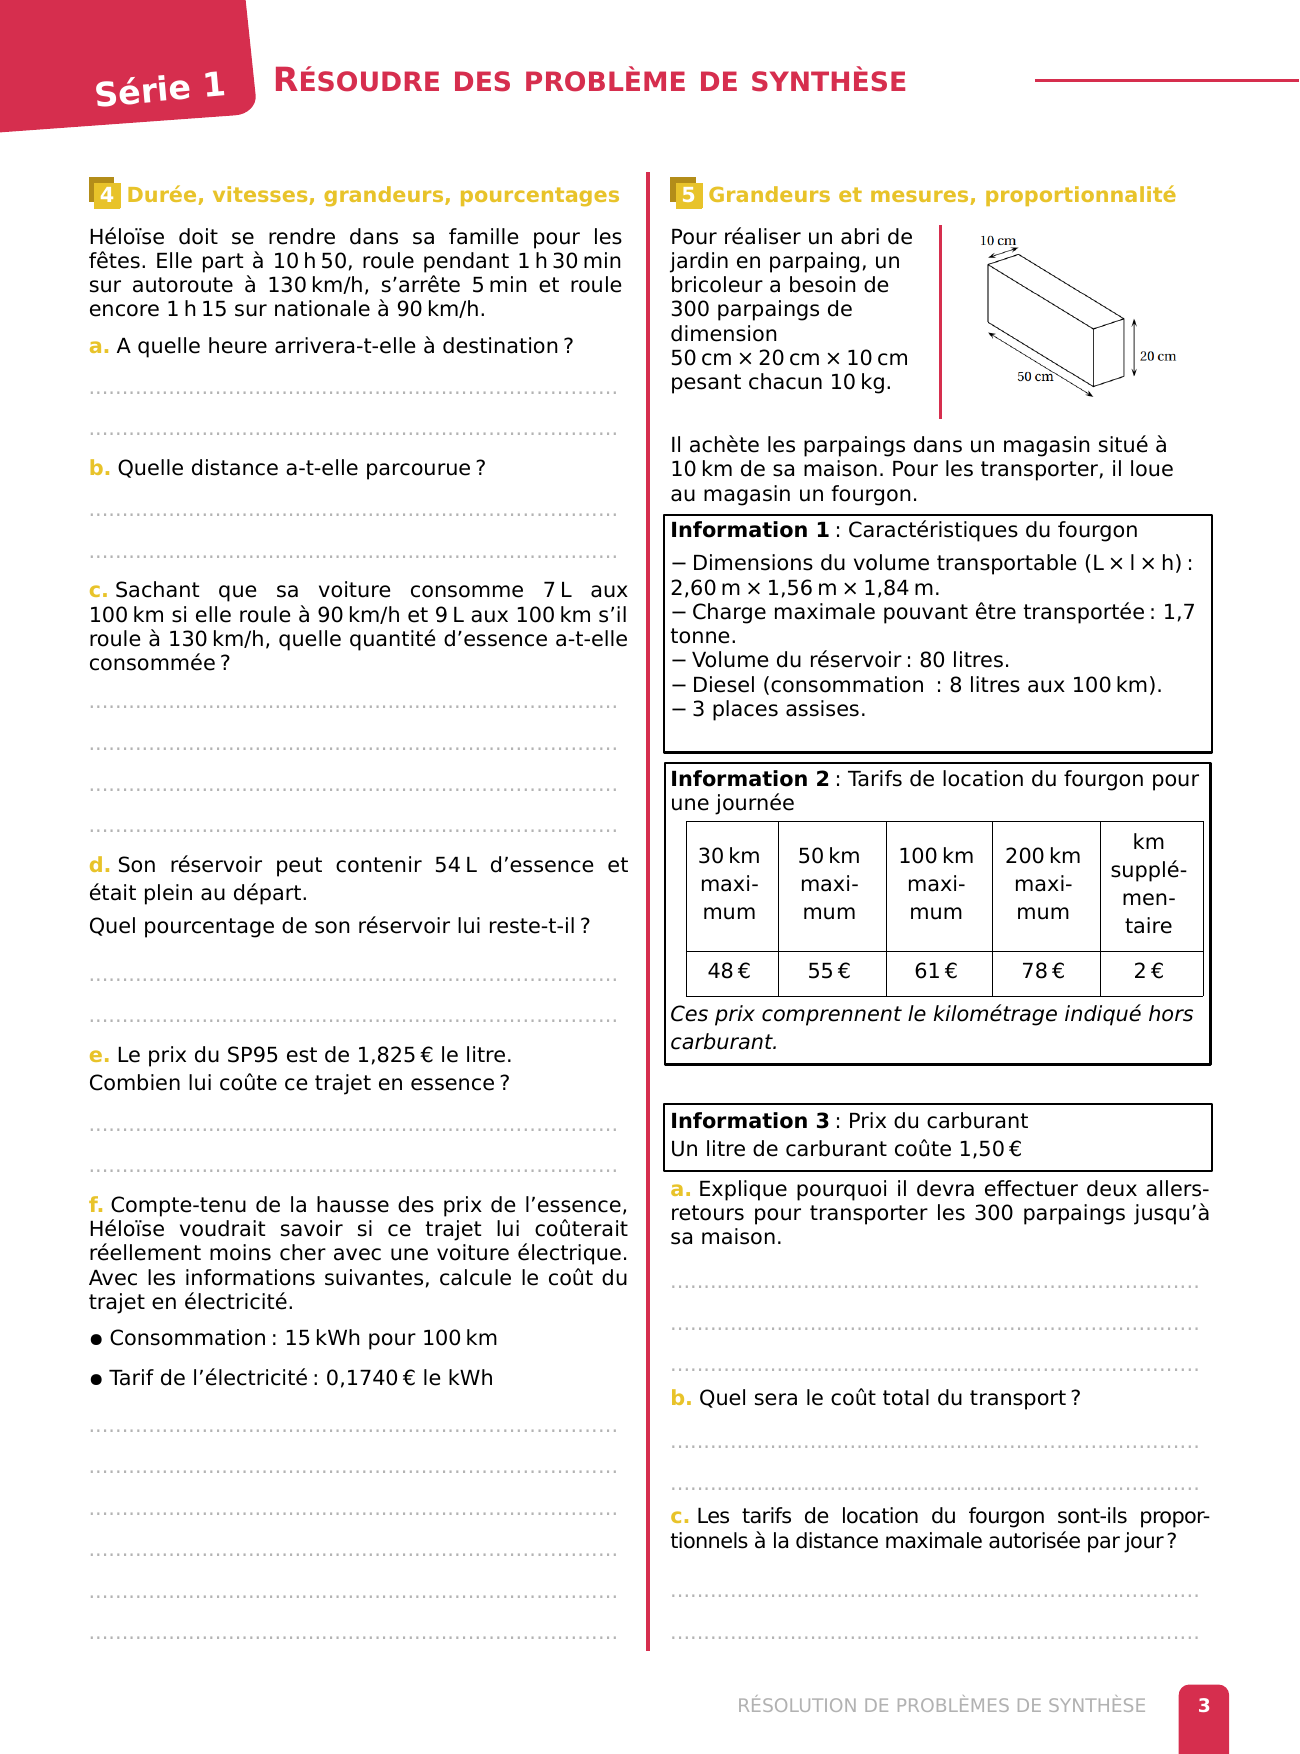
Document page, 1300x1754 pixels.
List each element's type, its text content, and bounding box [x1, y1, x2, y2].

subtitle Information 3 : Prix du carburant Un litre de carburant coûte 1,50 € [670, 1109, 1205, 1161]
subtitle − Volume du réservoir : 80 litres. [670, 648, 1205, 673]
table_cell 55 € [779, 952, 886, 996]
subtitle Quel sera le coût total du transport ? [670, 1386, 1211, 1410]
subtitle Information 1 : Caractéristiques du fourgon [670, 518, 1205, 542]
subtitle Grandeurs et mesures, proportionnalité [696, 177, 1211, 208]
subtitle Durée, vitesses, grandeurs, pourcentages [114, 177, 629, 208]
table_header 50 km maxi­mum [779, 822, 886, 951]
subtitle Pour réaliser un abri de jardin en parpaing, un bricoleur a besoin de 300 parpaings de dimension 50 cm × 20 cm × 10 cm pesant chacun 10 kg. [670, 225, 920, 394]
subtitle Compte-tenu de la hausse des prix de l’essence, Héloïse voudrait savoir si ce trajet lui coûterait réellement moins cher avec une voiture électrique. Avec les informations suivantes, calcule le coût du trajet en électricité. [88, 1193, 629, 1314]
subtitle Son réservoir peut contenir 54 L d’essence et était plein au départ. [88, 853, 629, 905]
subtitle − 3 places assises. [670, 697, 1205, 721]
subtitle Quel pourcentage de son réservoir lui reste-t-il ? [88, 914, 623, 939]
subtitle Les tarifs de location du fourgon sont-ils propor-tionnels à la distance maximale autorisée par jour ? [670, 1504, 1211, 1553]
subtitle Ces prix comprennent le kilométrage indiqué hors carburant. [670, 1002, 1205, 1054]
subtitle Sachant que sa voiture consomme 7 L aux 100 km si elle roule à 90 km/h et 9 L aux 100 km s’il roule à 130 km/h, quelle quantité d’essence a-t-elle consommée ? [88, 578, 629, 676]
table_cell 61 € [887, 952, 992, 996]
picture [955, 224, 1191, 257]
table_header km supplé­men­taire [1101, 822, 1203, 951]
table_header 200 km maxi­mum [993, 822, 1100, 951]
table_header 30 km maxi­mum [687, 822, 778, 951]
subtitle Il achète les parpaings dans un magasin situé à 10 km de sa maison. Pour les transporter, il loue au magasin un fourgon. [670, 433, 1205, 506]
subtitle Tarif de l’électricité : 0,1740 € le kWh [88, 1366, 623, 1390]
table_header 100 km maxi­mum [887, 822, 992, 951]
subtitle − Charge maximale pouvant être transportée : 1,7 tonne. [670, 600, 1205, 648]
table_cell 78 € [993, 952, 1100, 996]
table_cell 2 € [1101, 952, 1203, 996]
subtitle Héloïse doit se rendre dans sa famille pour les fêtes. Elle part à 10 h 50, roule pendant 1 h 30 min sur autoroute à 130 km/h, s’arrête 5 min et roule encore 1 h 15 sur nationale à 90 km/h. [88, 225, 623, 322]
subtitle − Dimensions du volume transportable (L × l × h) : 2,60 m × 1,56 m × 1,84 m. [670, 551, 1205, 600]
subtitle Information 2 : Tarifs de location du fourgon pour une journée [670, 767, 1205, 816]
subtitle Le prix du SP95 est de 1,825 € le litre. Combien lui coûte ce trajet en essence ? [88, 1043, 629, 1095]
subtitle Quelle distance a-t-elle parcourue ? [88, 456, 629, 480]
table_cell 48 € [687, 952, 778, 996]
subtitle A quelle heure arrivera-t-elle à destination ? [88, 334, 629, 358]
subtitle Consommation : 15 kWh pour 100 km [88, 1326, 623, 1350]
subtitle Explique pourquoi il devra effectuer deux allers-retours pour transporter les 300 parpaings jusqu’à sa maison. [670, 1177, 1211, 1250]
subtitle − Diesel (consommation : 8 litres aux 100 km). [670, 673, 1205, 697]
